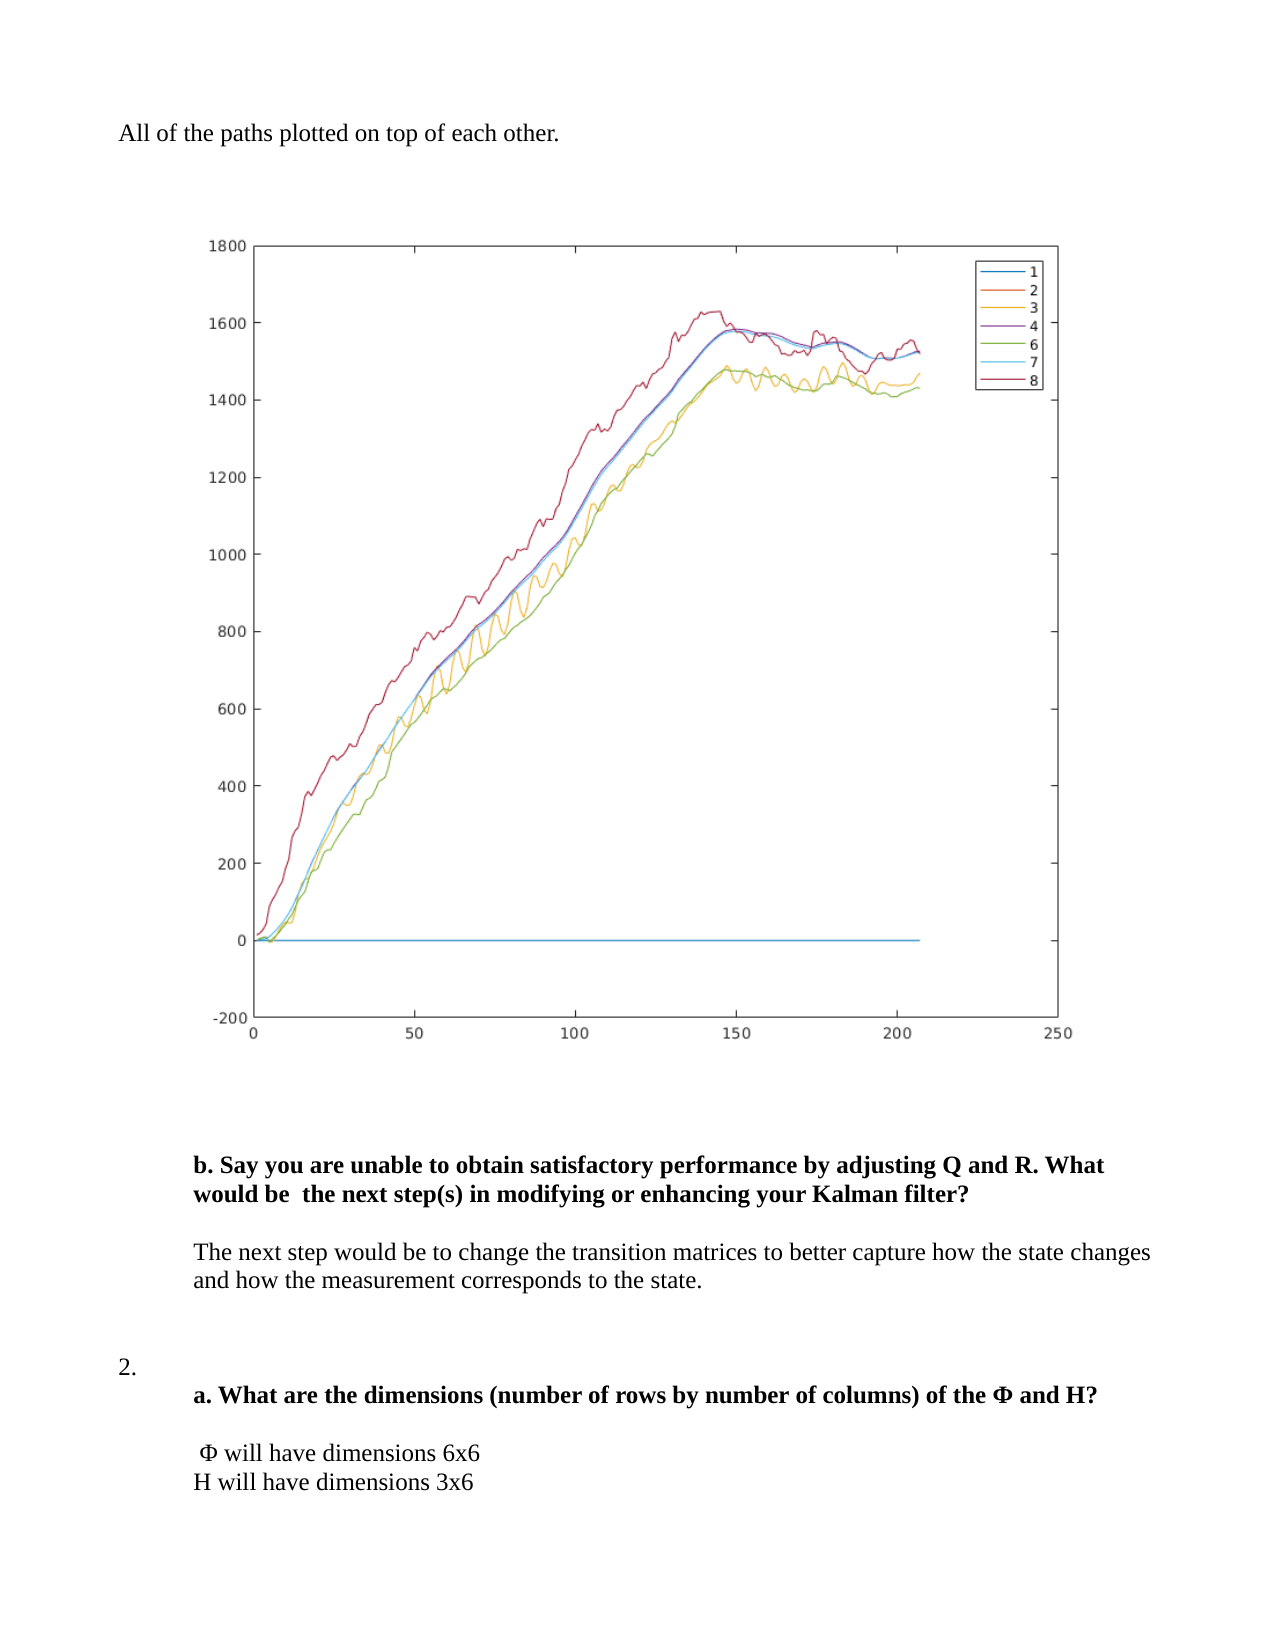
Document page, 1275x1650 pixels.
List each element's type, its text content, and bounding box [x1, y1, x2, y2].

text 2. [118, 1352, 1157, 1381]
text All of the paths plotted on top of each other. [118, 118, 1157, 147]
text The next step would be to change the transition matrices to better capture how the state changes and how the measurement corresponds to the state. [118, 1237, 1157, 1294]
text b. Say you are unable to obtain satisfactory performance by adjusting Q and R. What would be the next step(s) in modifying or enhancing your Kalman filter? [118, 1151, 1157, 1208]
text H will have dimensions 3x6 [118, 1467, 1157, 1496]
text a. What are the dimensions (number of rows by number of columns) of the Φ and H? [118, 1381, 1157, 1409]
picture [118, 175, 1157, 1122]
text Φ will have dimensions 6x6 [118, 1438, 1157, 1467]
